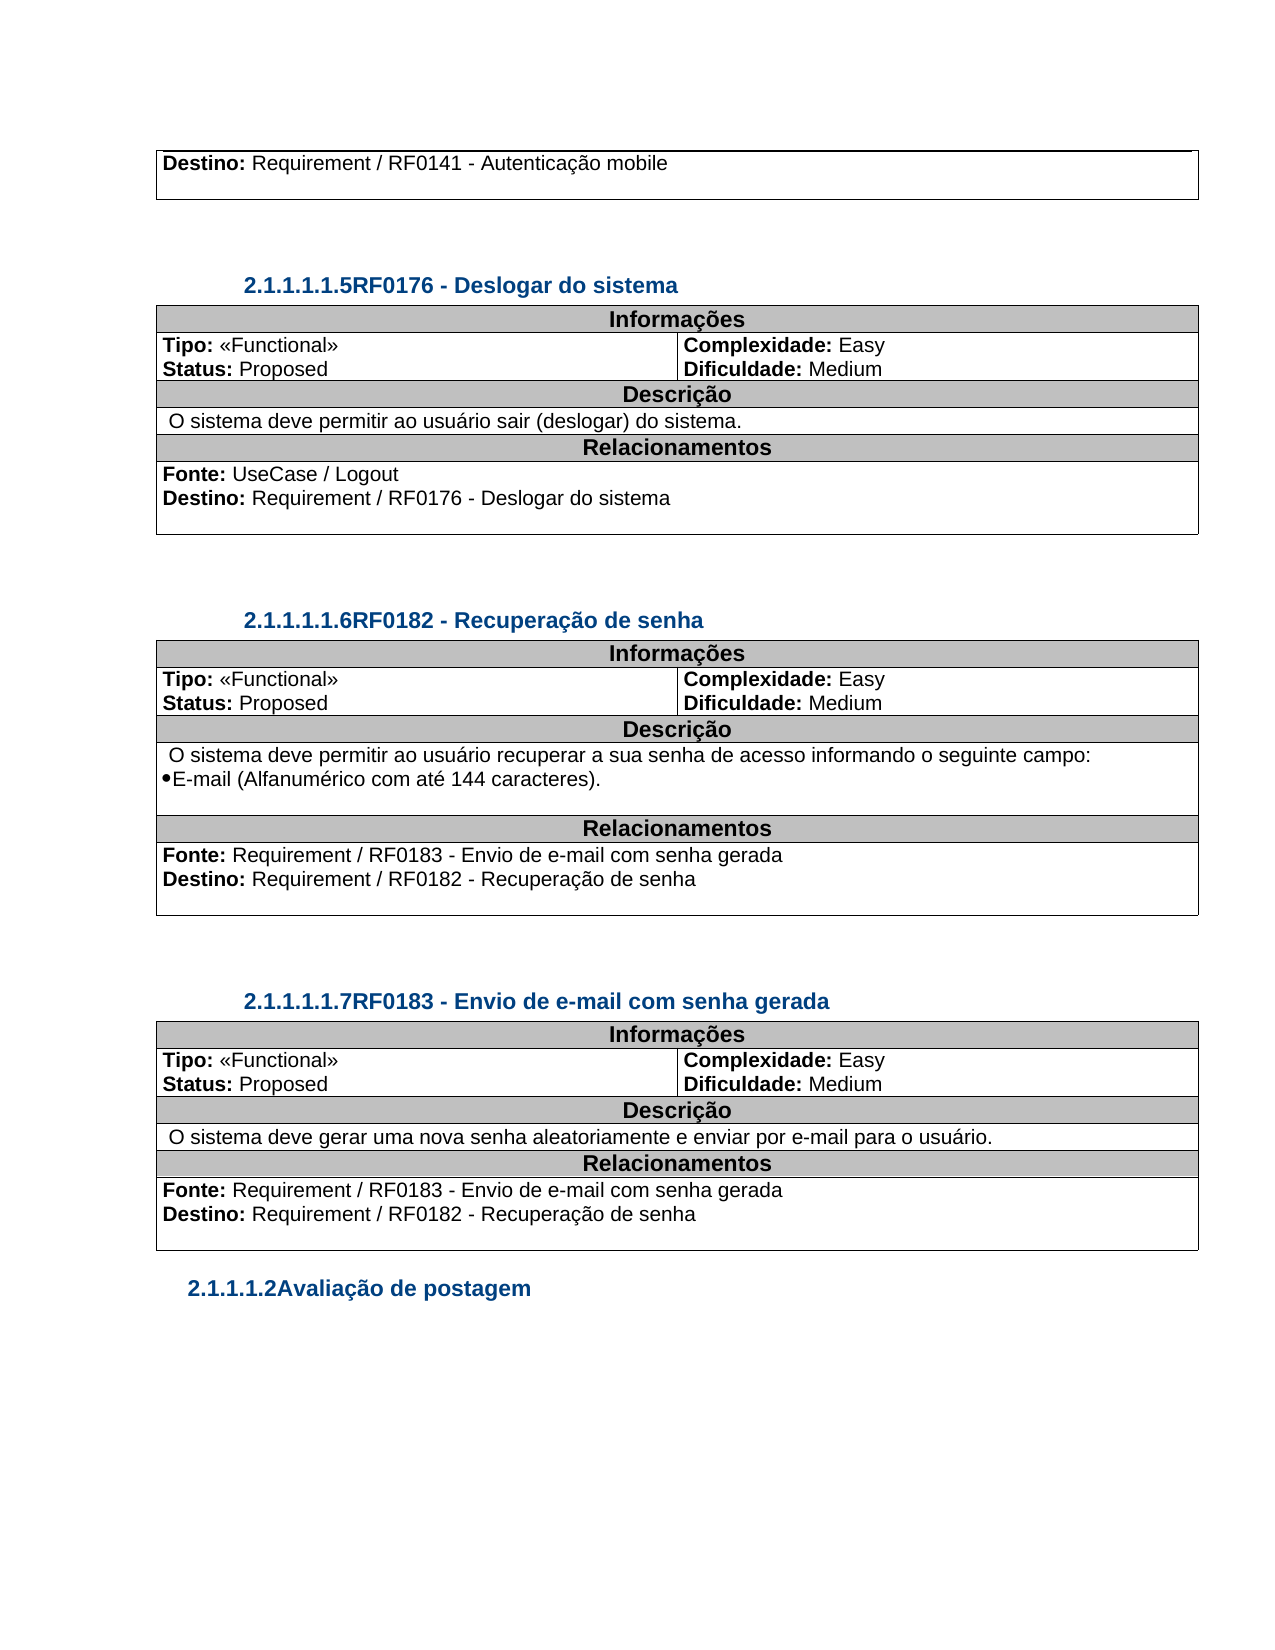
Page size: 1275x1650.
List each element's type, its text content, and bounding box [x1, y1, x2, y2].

table_cell [157, 1178, 163, 1249]
table_cell [1192, 843, 1198, 915]
list RF0182 - Recuperação de senha [244, 607, 1125, 633]
table_cell [157, 843, 163, 915]
table_cell [1192, 462, 1198, 534]
table_cell [1192, 1178, 1198, 1249]
table_cell [157, 151, 163, 199]
table_cell O sistema deve permitir ao usuário recuperar a sua senha de acesso informando o seguinte campo: E-mail (Alfanumérico com até 144 caracteres). [157, 743, 1198, 815]
list Avaliação de postagem [187, 1275, 1125, 1301]
table_cell [1192, 151, 1198, 199]
table_cell Complexidade: Easy Dificuldade: Medium [678, 1049, 1198, 1096]
table_cell Relacionamentos [157, 435, 1198, 461]
table_cell Descrição [157, 381, 1198, 407]
table_cell [157, 462, 163, 534]
table_cell Complexidade: Easy Dificuldade: Medium [678, 333, 1198, 380]
table_header Fonte: Requirement / RF0183 - Envio de e-mail com senha gerada Destino: Requirement / RF0182 - Recuperação de senha [163, 1178, 1192, 1249]
table_cell Destino: Requirement / RF0141 - Autenticação mobile [163, 152, 1192, 199]
table_cell Descrição [157, 716, 1198, 742]
table_cell Relacionamentos [157, 816, 1198, 842]
table_cell Complexidade: Easy Dificuldade: Medium [678, 668, 1198, 715]
list RF0176 - Deslogar do sistema [244, 272, 1125, 299]
table_header Fonte: UseCase / Logout Destino: Requirement / RF0176 - Deslogar do sistema [163, 462, 1192, 534]
table_header Informações [157, 641, 1198, 667]
table_cell Tipo: «Functional» Status: Proposed [157, 1049, 677, 1096]
table_cell Relacionamentos [157, 1151, 1198, 1176]
list RF0183 - Envio de e-mail com senha gerada [244, 988, 1125, 1014]
table_header Informações [157, 306, 1198, 332]
table_header Informações [157, 1022, 1198, 1048]
table_cell Descrição [157, 1097, 1198, 1123]
table_cell O sistema deve gerar uma nova senha aleatoriamente e enviar por e-mail para o usuário. [157, 1124, 1198, 1149]
table_header Fonte: Requirement / RF0183 - Envio de e-mail com senha gerada Destino: Requirement / RF0182 - Recuperação de senha [163, 843, 1192, 915]
table_cell Tipo: «Functional» Status: Proposed [157, 668, 677, 715]
table_cell Tipo: «Functional» Status: Proposed [157, 333, 677, 380]
table_cell O sistema deve permitir ao usuário sair (deslogar) do sistema. [157, 408, 1198, 434]
